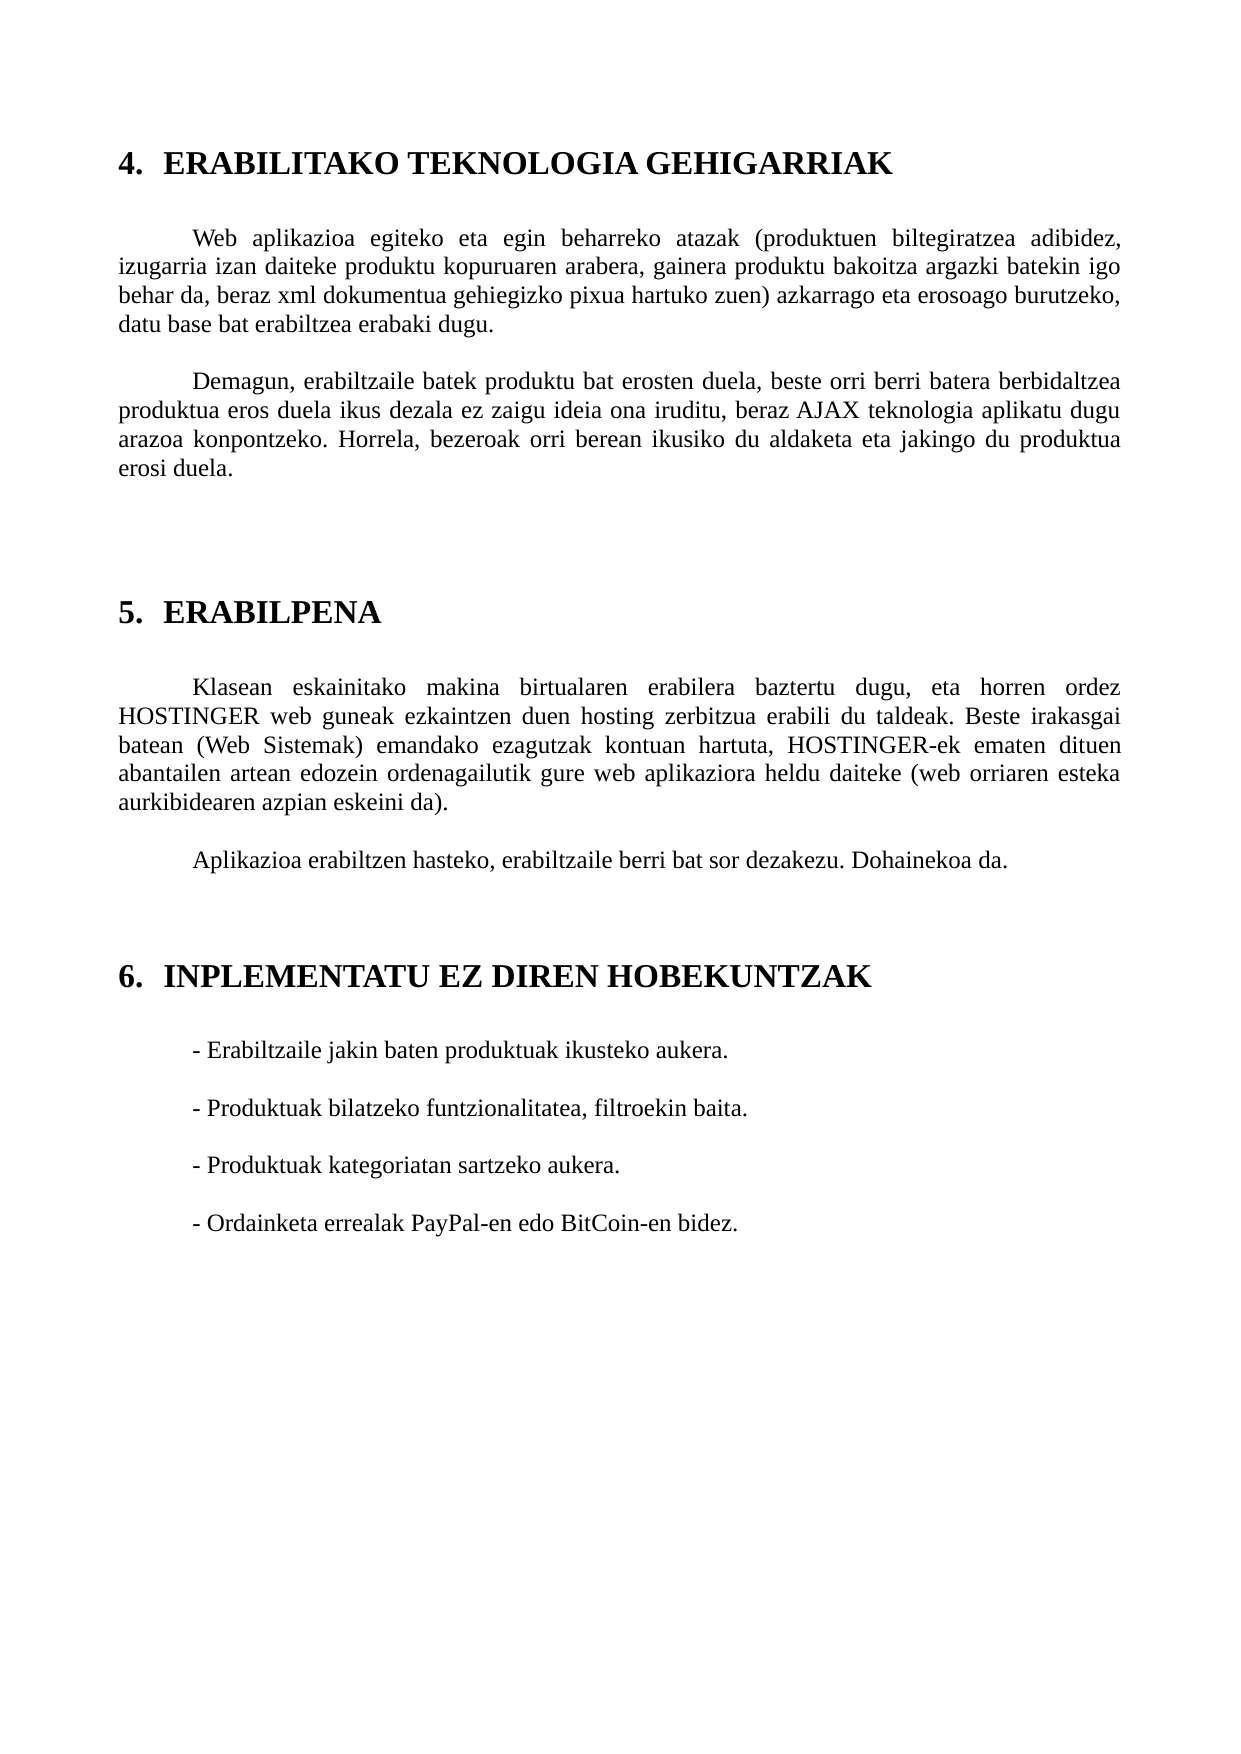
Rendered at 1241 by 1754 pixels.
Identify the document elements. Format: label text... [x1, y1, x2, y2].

subtitle INPLEMENTATU EZ DIREN HOBEKUNTZAK [118, 956, 1122, 994]
subtitle ERABILITAKO TEKNOLOGIA GEHIGARRIAK [118, 143, 1122, 181]
text Aplikazioa erabiltzen hasteko, erabiltzaile berri bat sor dezakezu. Dohainekoa da. [118, 845, 1122, 873]
text - Ordainketa errealak PayPal-en edo BitCoin-en bidez. [118, 1208, 1122, 1237]
text - Produktuak bilatzeko funtzionalitatea, filtroekin baita. [118, 1093, 1122, 1122]
text Web aplikazioa egiteko eta egin beharreko atazak (produktuen biltegiratzea adibidez, izugarria izan daiteke produktu kopuruaren arabera, gainera produktu bakoitza argazki batekin igo behar da, beraz xml dokumentua gehiegizko pixua hartuko zuen) azkarrago eta erosoago burutzeko, datu base bat erabiltzea erabaki dugu. [118, 223, 1122, 338]
text Demagun, erabiltzaile batek produktu bat erosten duela, beste orri berri batera berbidaltzea produktua eros duela ikus dezala ez zaigu ideia ona iruditu, beraz AJAX teknologia aplikatu dugu arazoa konpontzeko. Horrela, bezeroak orri berean ikusiko du aldaketa eta jakingo du produktua erosi duela. [118, 366, 1122, 481]
subtitle ERABILPENA [118, 593, 1122, 631]
text Klasean eskainitako makina birtualaren erabilera baztertu dugu, eta horren ordez HOSTINGER web guneak ezkaintzen duen hosting zerbitzua erabili du taldeak. Beste irakasgai batean (Web Sistemak) emandako ezagutzak kontuan hartuta, HOSTINGER-ek ematen dituen abantailen artean edozein ordenagailutik gure web aplikaziora heldu daiteke (web orriaren esteka aurkibidearen azpian eskeini da). [118, 672, 1122, 816]
text - Erabiltzaile jakin baten produktuak ikusteko aukera. [118, 1036, 1122, 1064]
text - Produktuak kategoriatan sartzeko aukera. [118, 1151, 1122, 1179]
